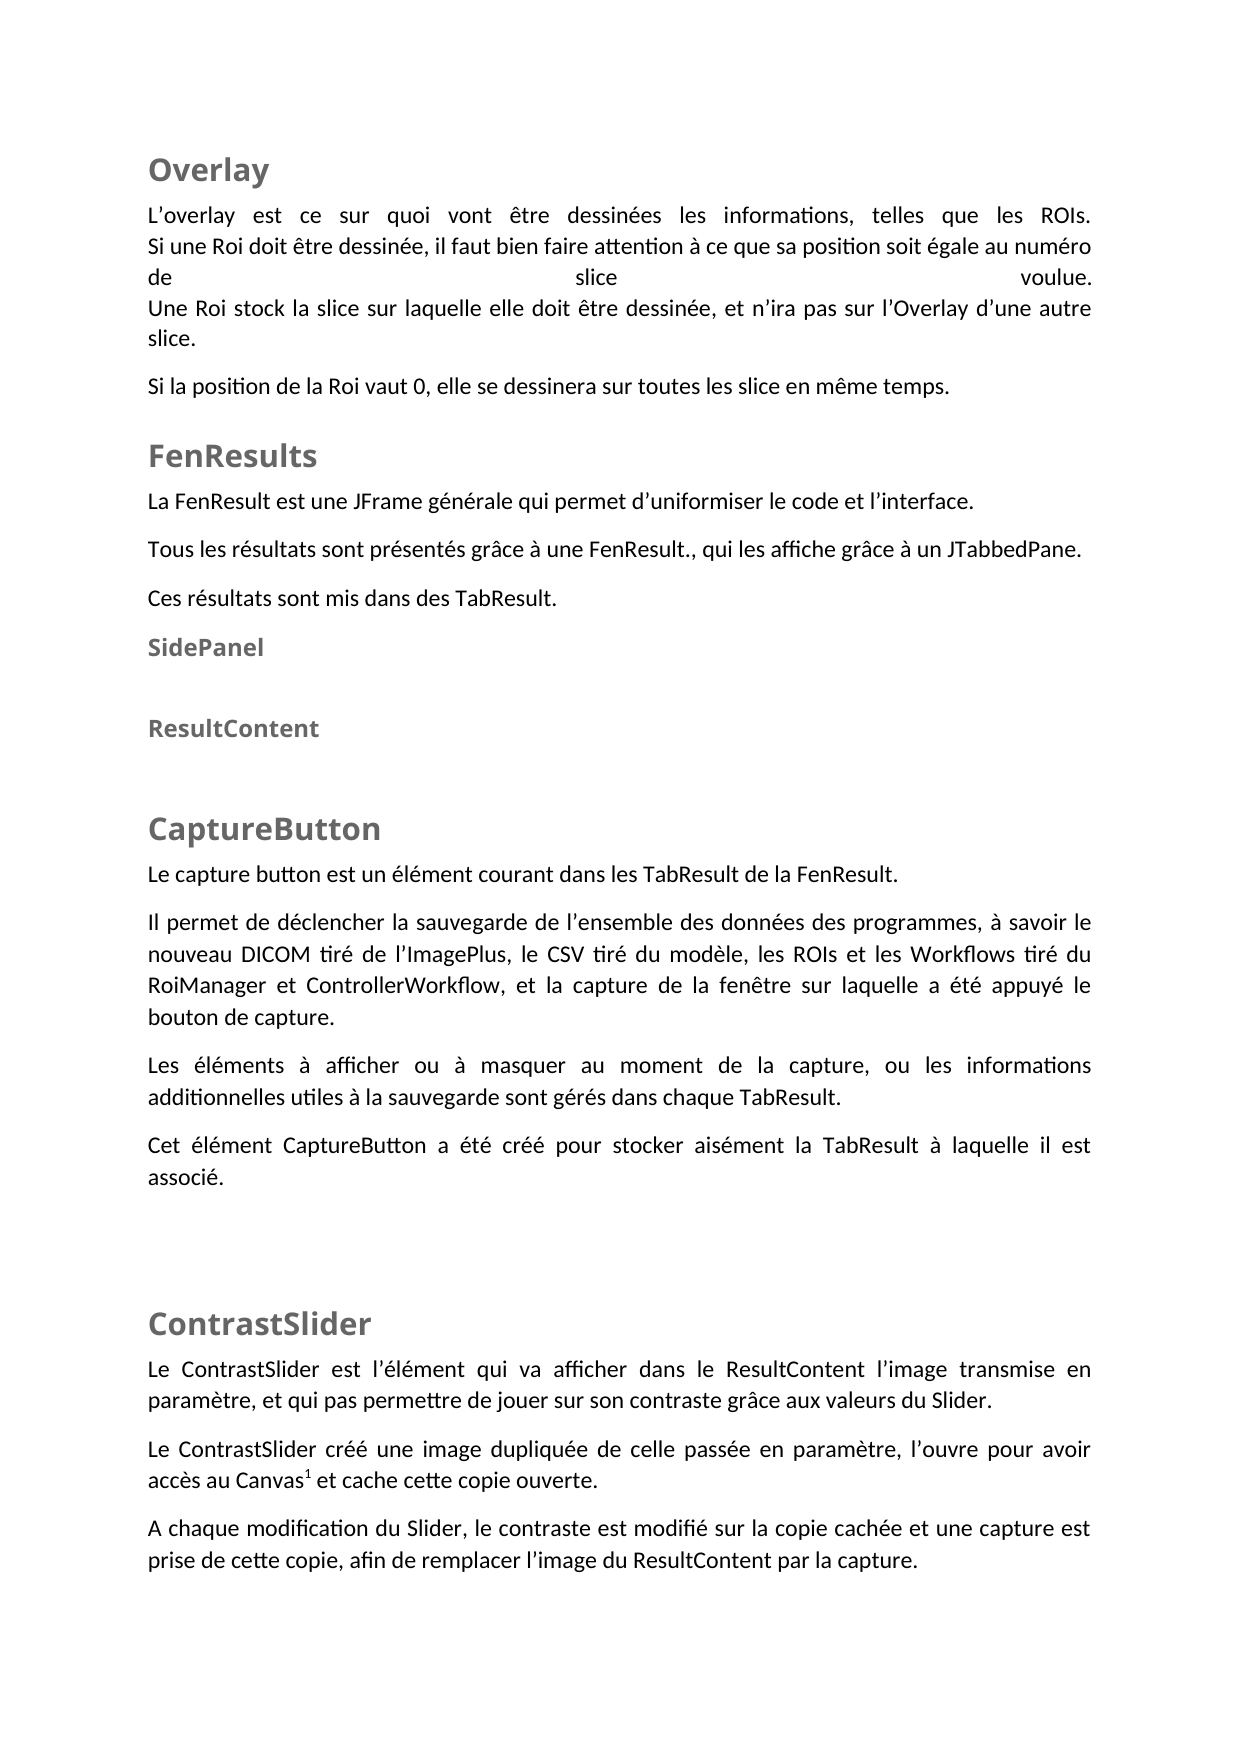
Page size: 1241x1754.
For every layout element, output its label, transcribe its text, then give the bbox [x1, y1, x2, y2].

subtitle ContrastSlider [148, 1302, 1093, 1344]
text Cet élément CaptureButton a été créé pour stocker aisément la TabResult à laquelle il est associé. [148, 1130, 1093, 1191]
text Le ContrastSlider créé une image dupliquée de celle passée en paramètre, l’ouvre pour avoir accès au Canvas1 et cache cette copie ouverte. [148, 1434, 1093, 1494]
text A chaque modification du Slider, le contraste est modifié sur la copie cachée et une capture est prise de cette copie, afin de remplacer l’image du ResultContent par la capture. [148, 1513, 1093, 1574]
subtitle CaptureButton [148, 807, 1093, 850]
text Le capture button est un élément courant dans les TabResult de la FenResult. [148, 859, 1093, 888]
text Le ContrastSlider est l’élément qui va afficher dans le ResultContent l’image transmise en paramètre, et qui pas permettre de jouer sur son contraste grâce aux valeurs du Slider. [148, 1354, 1093, 1415]
text Si la position de la Roi vaut 0, elle se dessinera sur toutes les slice en même temps. [148, 371, 1093, 400]
text Ces résultats sont mis dans des TabResult. [148, 583, 1093, 612]
subtitle Overlay [148, 148, 1093, 190]
text Il permet de déclencher la sauvegarde de l’ensemble des données des programmes, à savoir le nouveau DICOM tiré de l’ImagePlus, le CSV tiré du modèle, les ROIs et les Workflows tiré du RoiManager et ControllerWorkflow, et la capture de la fenêtre sur laquelle a été appuyé le bouton de capture. [148, 907, 1093, 1031]
subtitle FenResults [148, 434, 1093, 477]
subtitle ResultContent [148, 712, 1093, 744]
subtitle SidePanel [148, 631, 1093, 663]
text La FenResult est une JFrame générale qui permet d’uniformiser le code et l’interface. [148, 486, 1093, 515]
text L’overlay est ce sur quoi vont être dessinées les informations, telles que les ROIs. Si une Roi doit être dessinée, il faut bien faire attention à ce que sa position soit égale au numéro de slice voulue. Une Roi stock la slice sur laquelle elle doit être dessinée, et n’ira pas sur l’Overlay d’une autre slice. [148, 200, 1093, 353]
text Les éléments à afficher ou à masquer au moment de la capture, ou les informations additionnelles utiles à la sauvegarde sont gérés dans chaque TabResult. [148, 1050, 1093, 1111]
text Tous les résultats sont présentés grâce à une FenResult., qui les affiche grâce à un JTabbedPane. [148, 534, 1093, 564]
